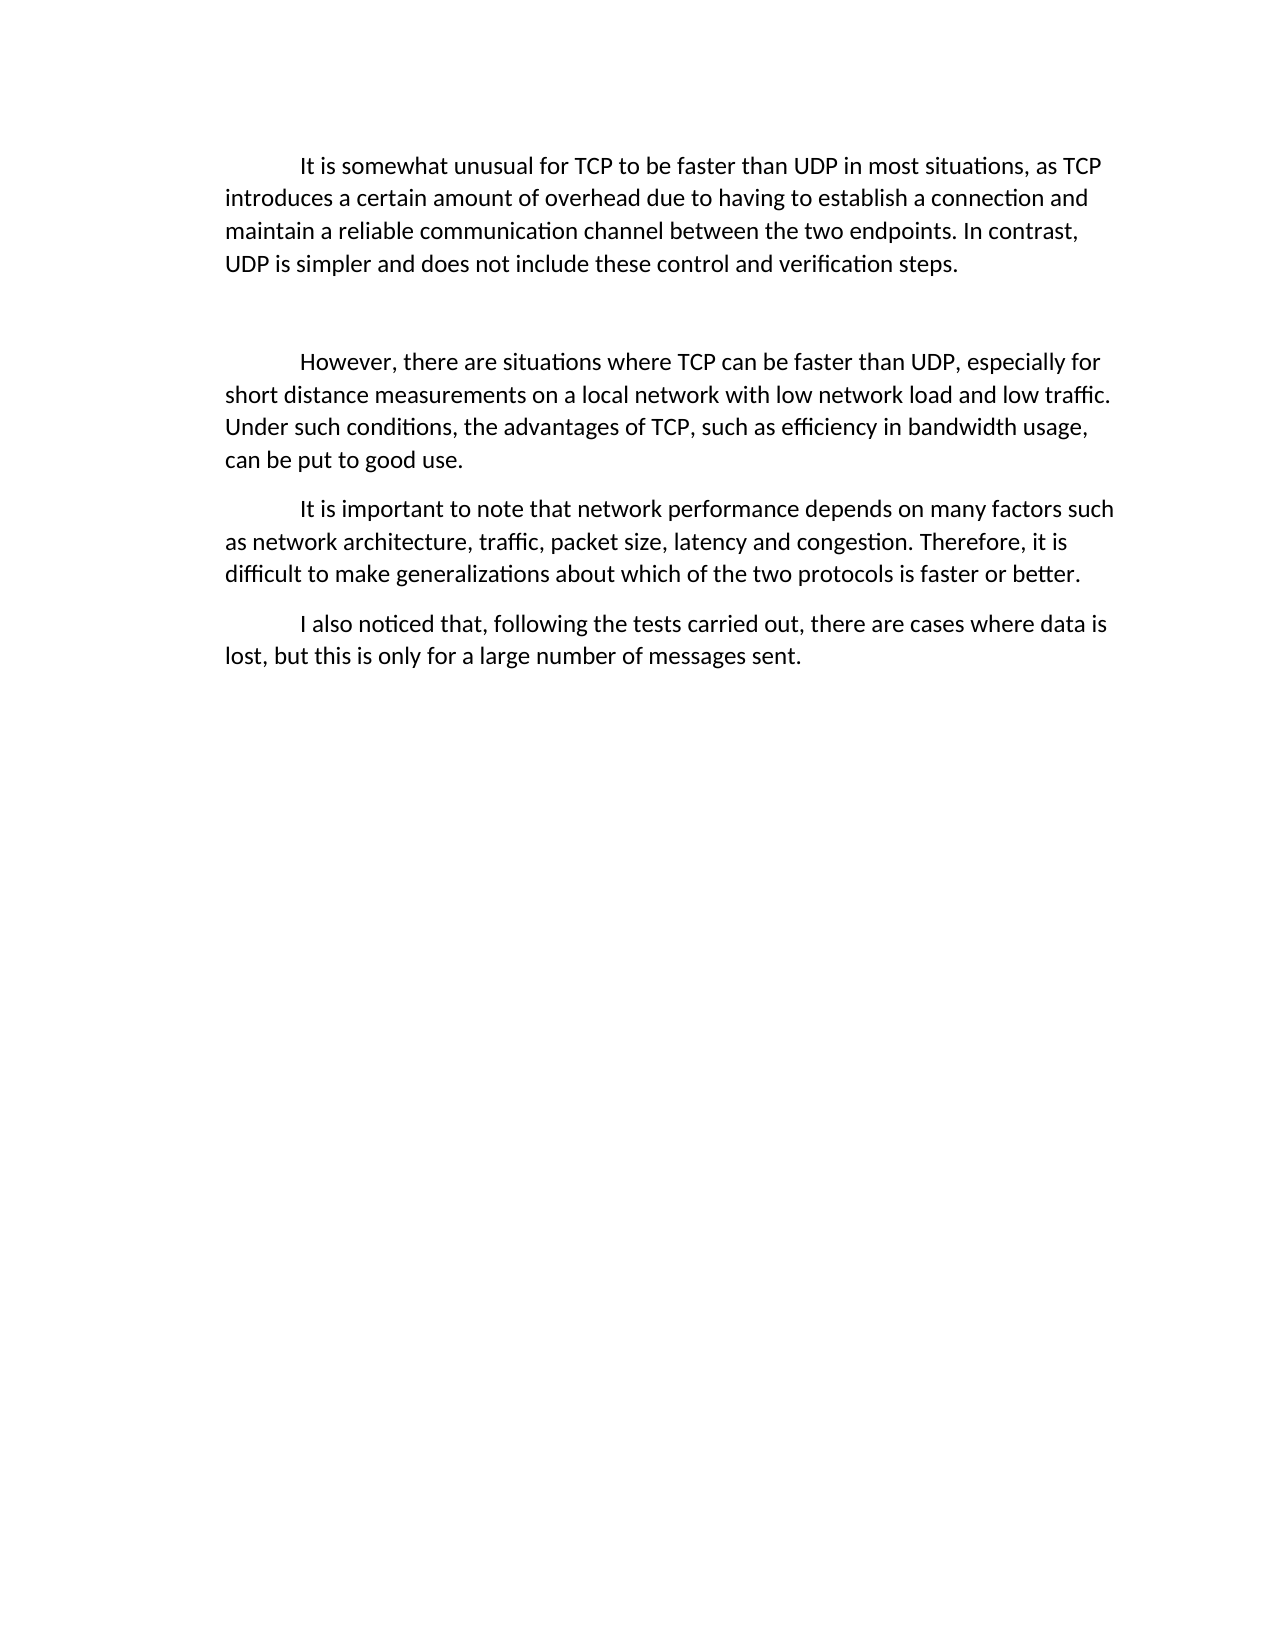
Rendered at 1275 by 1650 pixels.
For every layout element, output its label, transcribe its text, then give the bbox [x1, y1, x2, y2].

text However, there are situations where TCP can be faster than UDP, especially for short distance measurements on a local network with low network load and low traffic. Under such conditions, the advantages of TCP, such as efficiency in bandwidth usage, can be put to good use. [225, 346, 1125, 475]
text I also noticed that, following the tests carried out, there are cases where data is lost, but this is only for a large number of messages sent. [225, 608, 1125, 671]
text It is somewhat unusual for TCP to be faster than UDP in most situations, as TCP introduces a certain amount of overhead due to having to establish a connection and maintain a reliable communication channel between the two endpoints. In contrast, UDP is simpler and does not include these control and verification steps. [225, 150, 1125, 278]
text It is important to note that network performance depends on many factors such as network architecture, traffic, packet size, latency and congestion. Therefore, it is difficult to make generalizations about which of the two protocols is faster or better. [225, 493, 1125, 589]
